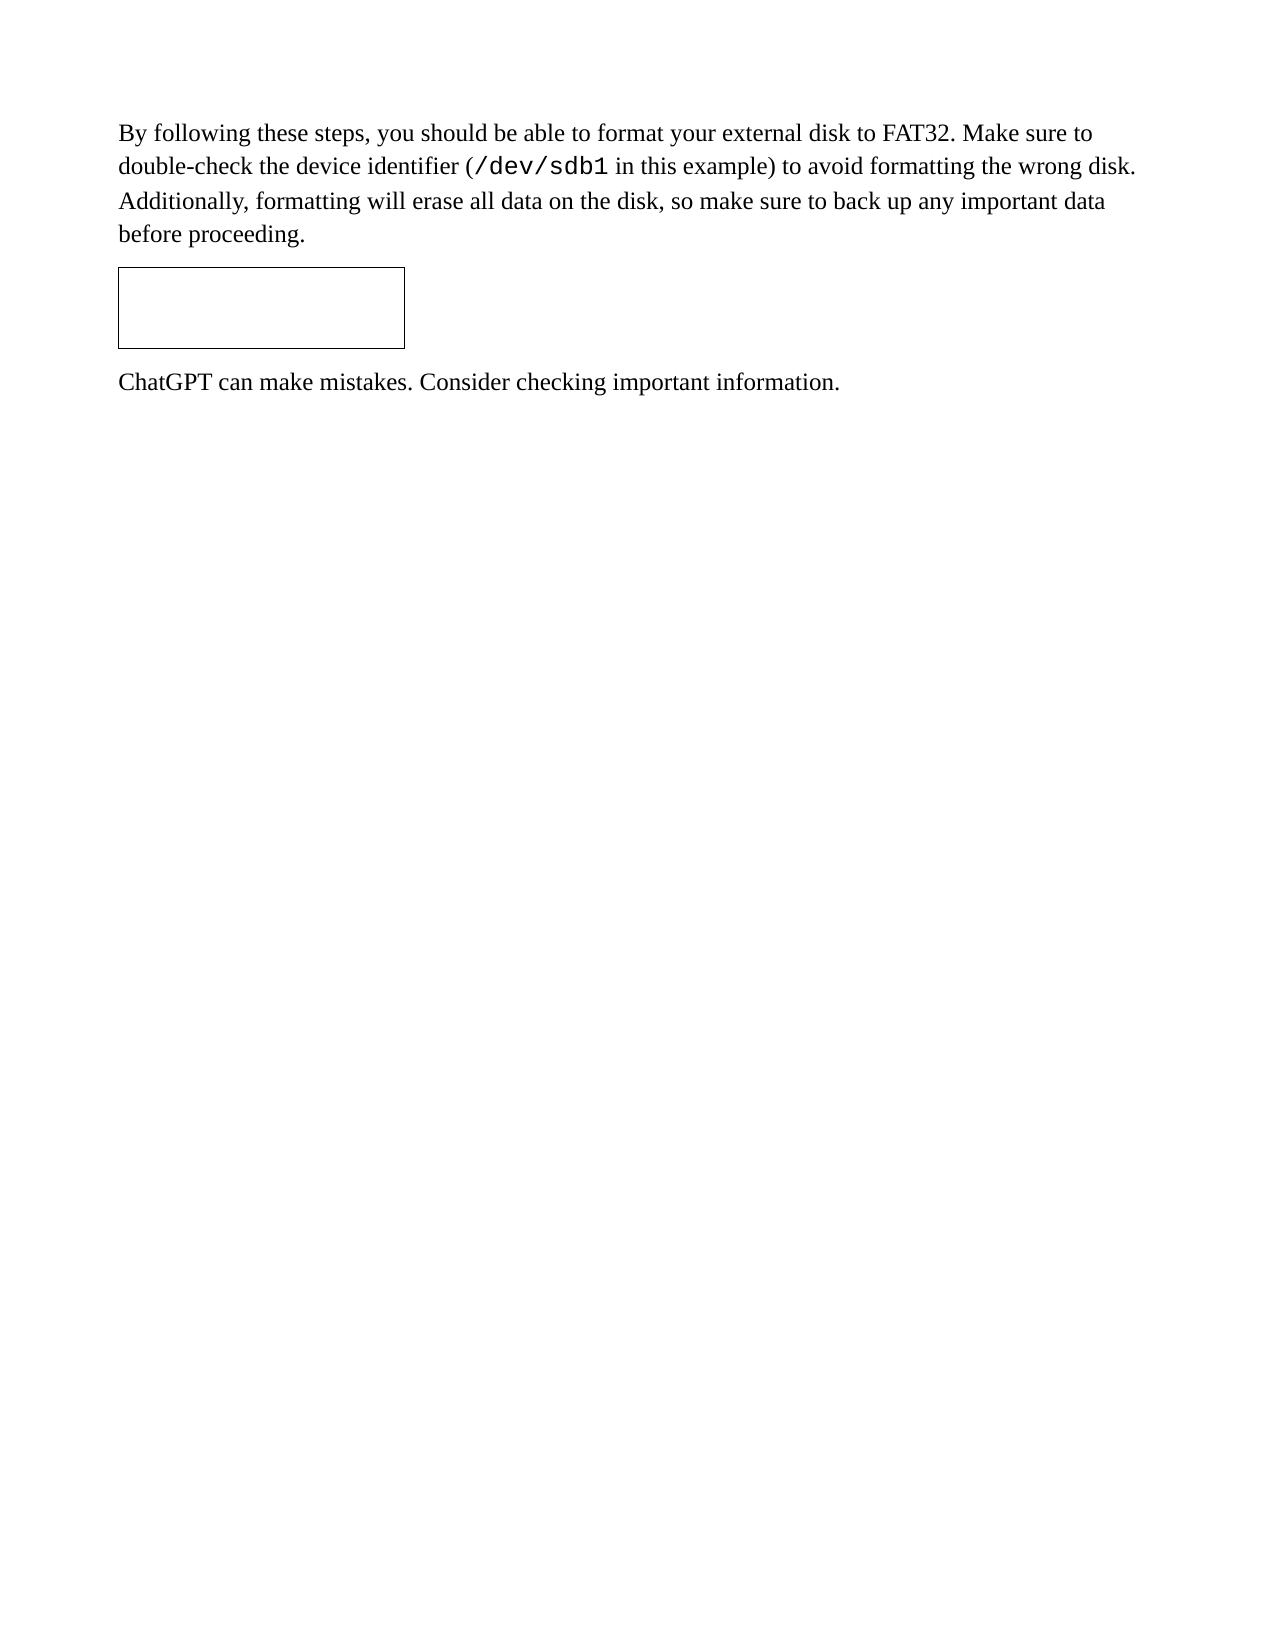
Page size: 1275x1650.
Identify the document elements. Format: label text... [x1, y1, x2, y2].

text By following these steps, you should be able to format your external disk to FAT32. Make sure to double-check the device identifier (/dev/sdb1 in this example) to avoid formatting the wrong disk. Additionally, formatting will erase all data on the disk, so make sure to back up any important data before proceeding. [118, 118, 1157, 248]
text ChatGPT can make mistakes. Consider checking important information. [118, 367, 1157, 396]
